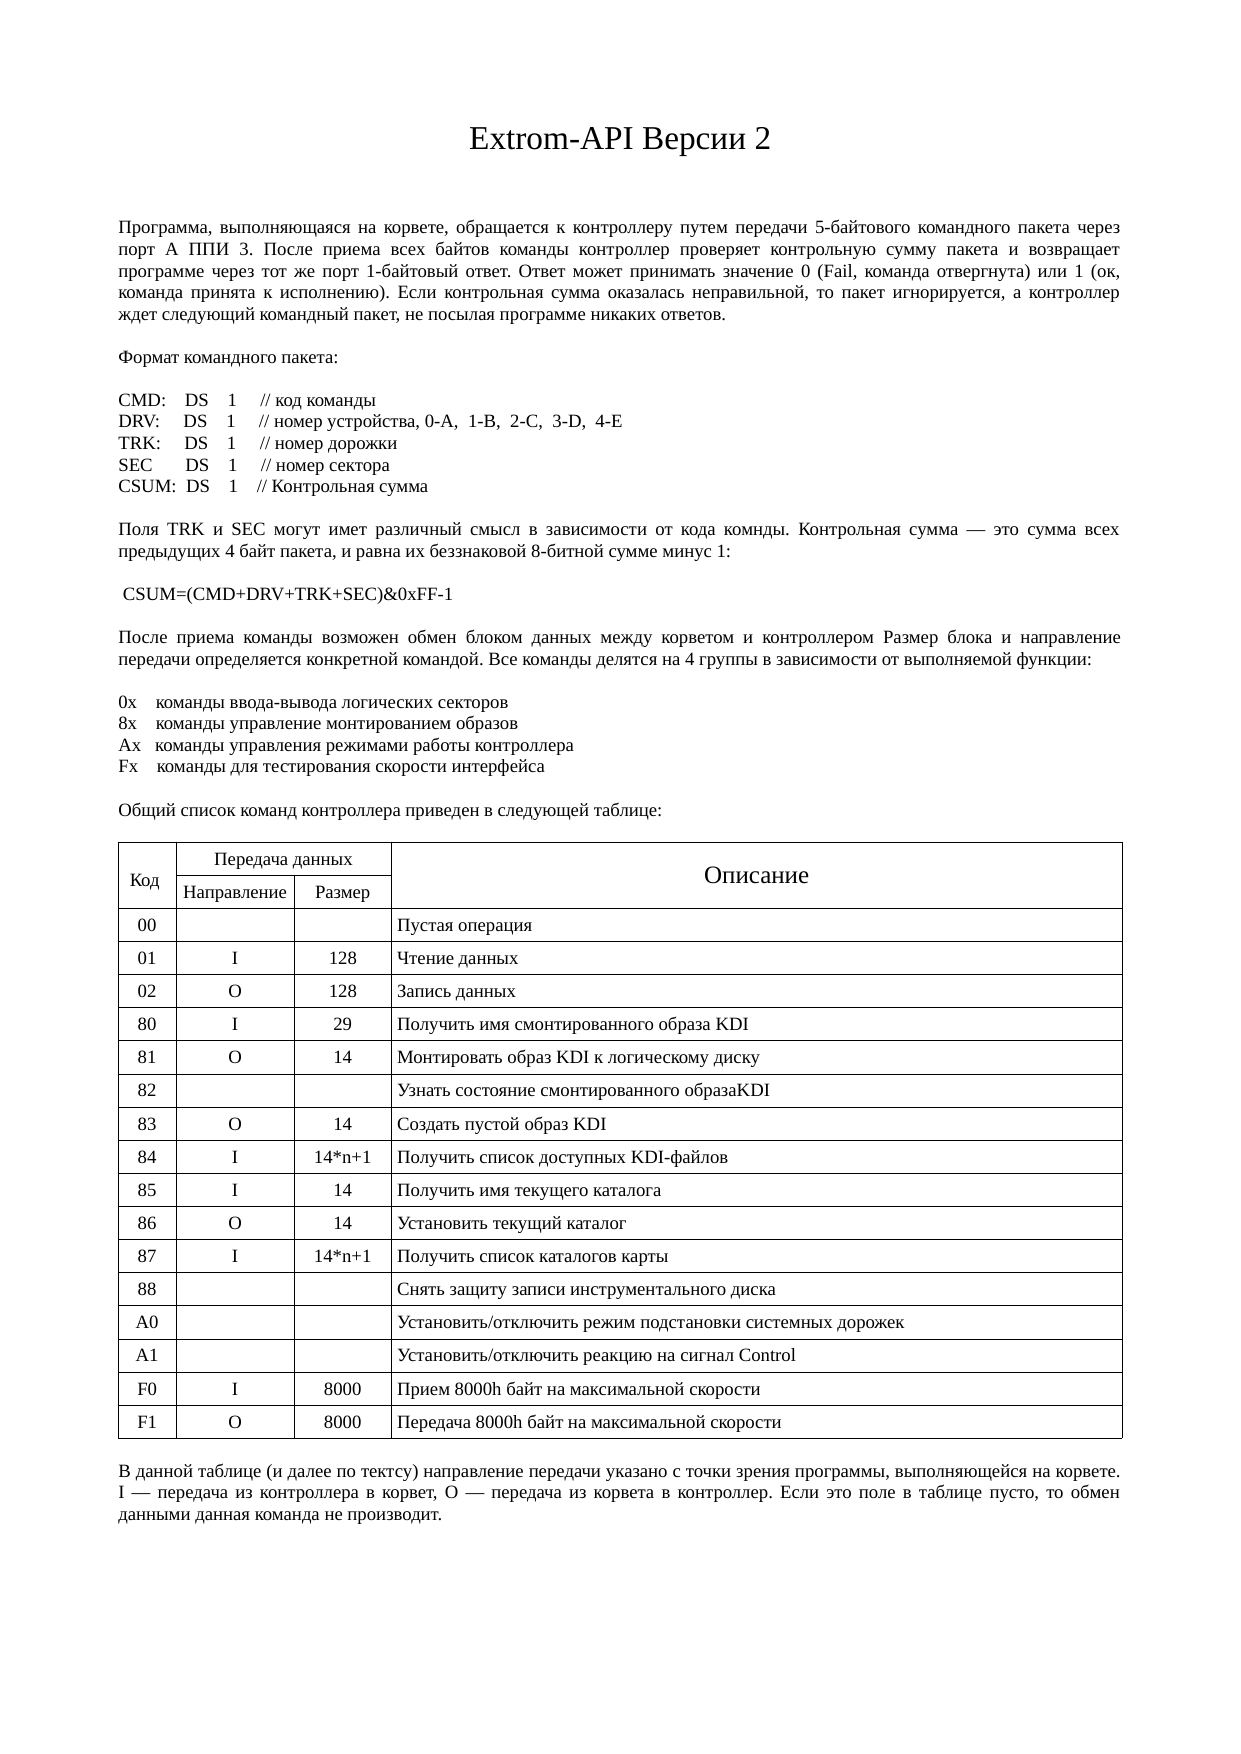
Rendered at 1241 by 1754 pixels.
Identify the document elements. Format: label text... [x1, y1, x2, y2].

table_cell O [177, 1406, 294, 1438]
table_cell Передача 8000h байт на максимальной скорости [392, 1406, 1122, 1438]
table_cell I [177, 1141, 294, 1173]
table_cell Прием 8000h байт на максимальной скорости [392, 1373, 1122, 1405]
text После приема команды возможен обмен блоком данных между корветом и контроллером Размер блока и направление передачи определяется конкретной командой. Все команды делятся на 4 группы в зависимости от выполняемой функции: [118, 626, 1122, 669]
table_cell 84 [119, 1141, 176, 1173]
text В данной таблице (и далее по тектсу) направление передачи указано с точки зрения программы, выполняющейся на корвете. I — передача из контроллера в корвет, О — передача из корвета в контроллер. Если это поле в таблице пусто, то обмен данными данная команда не производит. [118, 1459, 1122, 1524]
text Extrom-API Версии 2 [118, 118, 1122, 156]
table_cell 29 [295, 1008, 391, 1040]
table_cell 128 [295, 942, 391, 974]
table_cell Узнать состояние смонтированного образаKDI [392, 1075, 1122, 1107]
table_cell Пустая операция [392, 909, 1122, 941]
text TRK: DS 1 // номер дорожки [118, 432, 1122, 453]
table_cell Установить/отключить режим подстановки системных дорожек [392, 1306, 1122, 1338]
table_cell 8000 [295, 1373, 391, 1405]
table_cell Снять защиту записи инструментального диска [392, 1273, 1122, 1305]
table_cell I [177, 1008, 294, 1040]
table_cell I [177, 942, 294, 974]
table_cell 82 [119, 1075, 176, 1107]
table_cell Получить список доступных KDI-файлов [392, 1141, 1122, 1173]
text CSUM: DS 1 // Контрольная сумма [118, 475, 1122, 497]
table_cell Получить список каталогов карты [392, 1240, 1122, 1272]
table_cell F0 [119, 1373, 176, 1405]
table_cell 14*n+1 [295, 1141, 391, 1173]
table_cell O [177, 1041, 294, 1073]
table_cell O [177, 975, 294, 1007]
text Программа, выполняющаяся на корвете, обращается к контроллеру путем передачи 5-байтового командного пакета через порт А ППИ 3. После приема всех байтов команды контроллер проверяет контрольную сумму пакета и возвращает программе через тот же порт 1-байтовый ответ. Ответ может принимать значение 0 (Fail, команда отвергнута) или 1 (ок, команда принята к исполнению). Если контрольная сумма оказалась неправильной, то пакет игнорируется, а контроллер ждет следующий командный пакет, не посылая программе никаких ответов. [118, 216, 1122, 324]
table_cell 02 [119, 975, 176, 1007]
table_cell Установить текущий каталог [392, 1207, 1122, 1239]
table_cell O [177, 1108, 294, 1140]
table_header Передача данных [177, 843, 391, 875]
text DRV: DS 1 // номер устройства, 0-A, 1-B, 2-C, 3-D, 4-E [118, 410, 1122, 432]
table_cell Чтение данных [392, 942, 1122, 974]
table_cell 86 [119, 1207, 176, 1239]
table_cell [295, 909, 391, 941]
table_cell I [177, 1174, 294, 1206]
table_cell Создать пустой образ KDI [392, 1108, 1122, 1140]
table_cell Монтировать образ KDI к логическому диску [392, 1041, 1122, 1073]
table_cell 88 [119, 1273, 176, 1305]
table_cell [295, 1340, 391, 1372]
text CSUM=(CMD+DRV+TRK+SEC)&0xFF-1 [118, 583, 1122, 604]
table_cell I [177, 1240, 294, 1272]
table_cell 01 [119, 942, 176, 974]
table_cell 85 [119, 1174, 176, 1206]
table_cell O [177, 1207, 294, 1239]
table_cell Запись данных [392, 975, 1122, 1007]
table_cell 8000 [295, 1406, 391, 1438]
table_cell [295, 1075, 391, 1107]
table_cell F1 [119, 1406, 176, 1438]
table_cell Установить/отключить реакцию на сигнал Control [392, 1340, 1122, 1372]
table_cell Направление [177, 876, 294, 908]
table_cell A0 [119, 1306, 176, 1338]
table_cell 00 [119, 909, 176, 941]
table_cell [177, 1273, 294, 1305]
table_cell [295, 1306, 391, 1338]
table_cell 14 [295, 1207, 391, 1239]
text 8х команды управление монтированием образов [118, 712, 1122, 734]
table_cell Получить имя текущего каталога [392, 1174, 1122, 1206]
table_cell I [177, 1373, 294, 1405]
text CMD: DS 1 // код команды [118, 389, 1122, 410]
text Формат командного пакета: [118, 346, 1122, 367]
text SEC DS 1 // номер сектора [118, 453, 1122, 475]
table_cell 81 [119, 1041, 176, 1073]
text 0x команды ввода-вывода логических секторов [118, 691, 1122, 712]
table_cell 80 [119, 1008, 176, 1040]
table_cell 14*n+1 [295, 1240, 391, 1272]
table_cell Размер [295, 876, 391, 908]
table_cell 14 [295, 1041, 391, 1073]
table_cell Получить имя смонтированного образа KDI [392, 1008, 1122, 1040]
table_cell 87 [119, 1240, 176, 1272]
table_cell 14 [295, 1174, 391, 1206]
table_cell [177, 909, 294, 941]
table_cell [177, 1075, 294, 1107]
table_cell [177, 1306, 294, 1338]
table_cell [295, 1273, 391, 1305]
table_header Описание [392, 843, 1122, 908]
table_cell 83 [119, 1108, 176, 1140]
table_cell [177, 1340, 294, 1372]
table_header Код [119, 843, 176, 908]
table_cell 14 [295, 1108, 391, 1140]
text Поля TRK и SEC могут имет различный смысл в зависимости от кода комнды. Контрольная сумма — это сумма всех предыдущих 4 байт пакета, и равна их беззнаковой 8-битной сумме минус 1: [118, 518, 1122, 561]
table_cell 128 [295, 975, 391, 1007]
text Ax команды управления режимами работы контроллера [118, 734, 1122, 755]
text Fx команды для тестирования скорости интерфейса [118, 755, 1122, 777]
text Общий список команд контроллера приведен в следующей таблице: [118, 798, 1122, 820]
table_cell A1 [119, 1340, 176, 1372]
